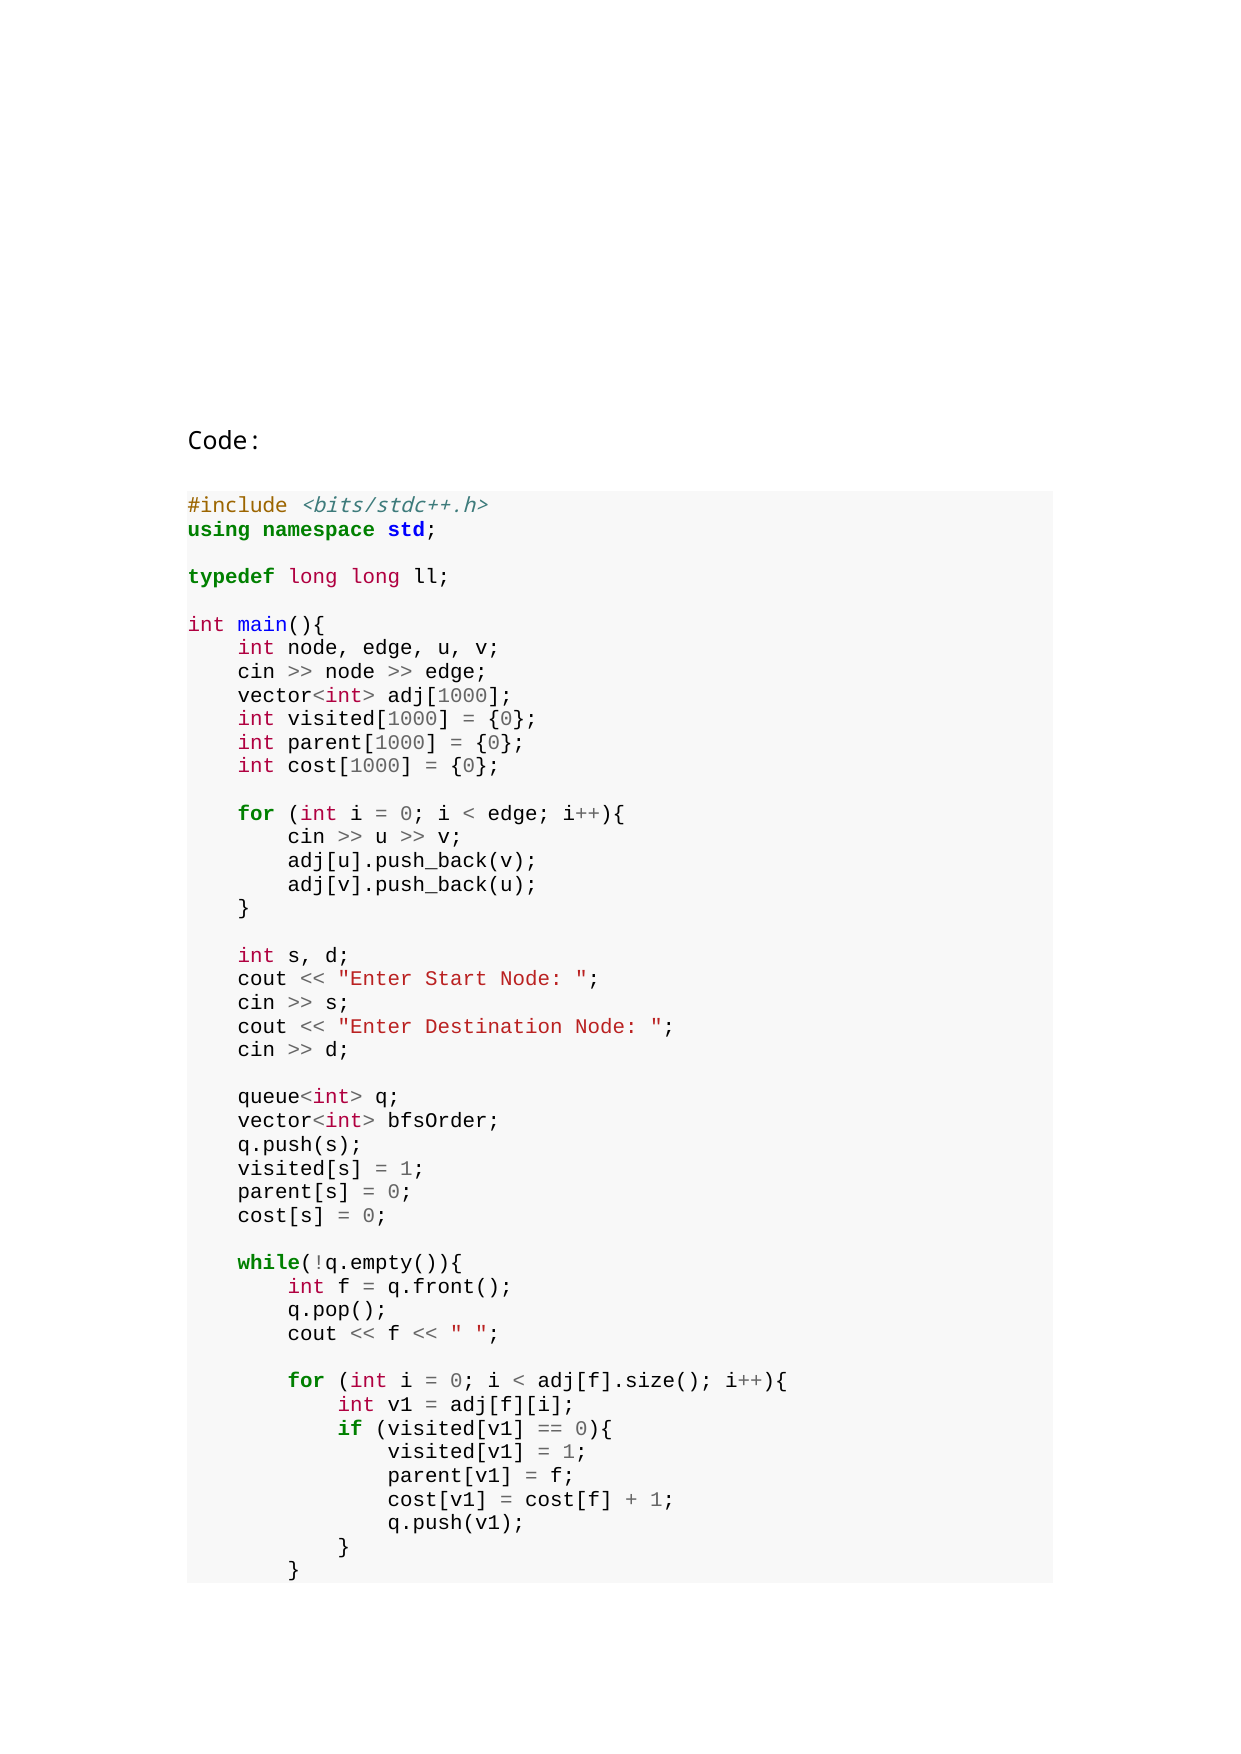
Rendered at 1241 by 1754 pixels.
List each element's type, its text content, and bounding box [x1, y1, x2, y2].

text int visited[1000] = {0}; [187, 708, 1053, 732]
text int f = q.front(); [187, 1276, 1053, 1299]
text visited[s] = 1; [187, 1157, 1053, 1181]
text Problem Name: [187, 252, 1053, 286]
text } [187, 897, 1053, 921]
text int cost[1000] = {0}; [187, 756, 1053, 779]
text cin >> node >> edge; [187, 661, 1053, 684]
text using namespace std; [187, 519, 1053, 543]
text int s, d; [187, 945, 1053, 968]
text while(!q.empty()){ [187, 1252, 1053, 1276]
text typedef long long ll; [187, 566, 1053, 590]
text int main(){ [187, 614, 1053, 637]
text adj[v].push_back(u); [187, 874, 1053, 897]
text } [187, 1536, 1053, 1559]
text cost[s] = 0; [187, 1205, 1053, 1228]
text q.pop(); [187, 1299, 1053, 1323]
text int parent[1000] = {0}; [187, 732, 1053, 756]
text Problem No: [187, 184, 1053, 218]
text cout << "Enter Destination Node: "; [187, 1016, 1053, 1039]
text cin >> d; [187, 1039, 1053, 1063]
text queue<int> q; [187, 1087, 1053, 1110]
text cin >> u >> v; [187, 826, 1053, 850]
text if (visited[v1] == 0){ [187, 1418, 1053, 1441]
text for (int i = 0; i < edge; i++){ [187, 803, 1053, 826]
text cout << f << " "; [187, 1323, 1053, 1347]
text parent[s] = 0; [187, 1181, 1053, 1205]
text parent[v1] = f; [187, 1465, 1053, 1488]
text cout << "Enter Start Node: "; [187, 968, 1053, 992]
text #include <bits/stdc++.h> [187, 491, 1053, 519]
text vector<int> adj[1000]; [187, 684, 1053, 708]
text Code: [187, 422, 1053, 457]
text int v1 = adj[f][i]; [187, 1394, 1053, 1418]
text int node, edge, u, v; [187, 637, 1053, 661]
text q.push(v1); [187, 1512, 1053, 1536]
text vector<int> bfsOrder; [187, 1110, 1053, 1134]
text adj[u].push_back(v); [187, 850, 1053, 874]
text cin >> s; [187, 992, 1053, 1016]
text for (int i = 0; i < adj[f].size(); i++){ [187, 1370, 1053, 1394]
text cost[v1] = cost[f] + 1; [187, 1488, 1053, 1512]
text } [187, 1559, 1053, 1583]
text q.push(s); [187, 1134, 1053, 1157]
text visited[v1] = 1; [187, 1441, 1053, 1465]
